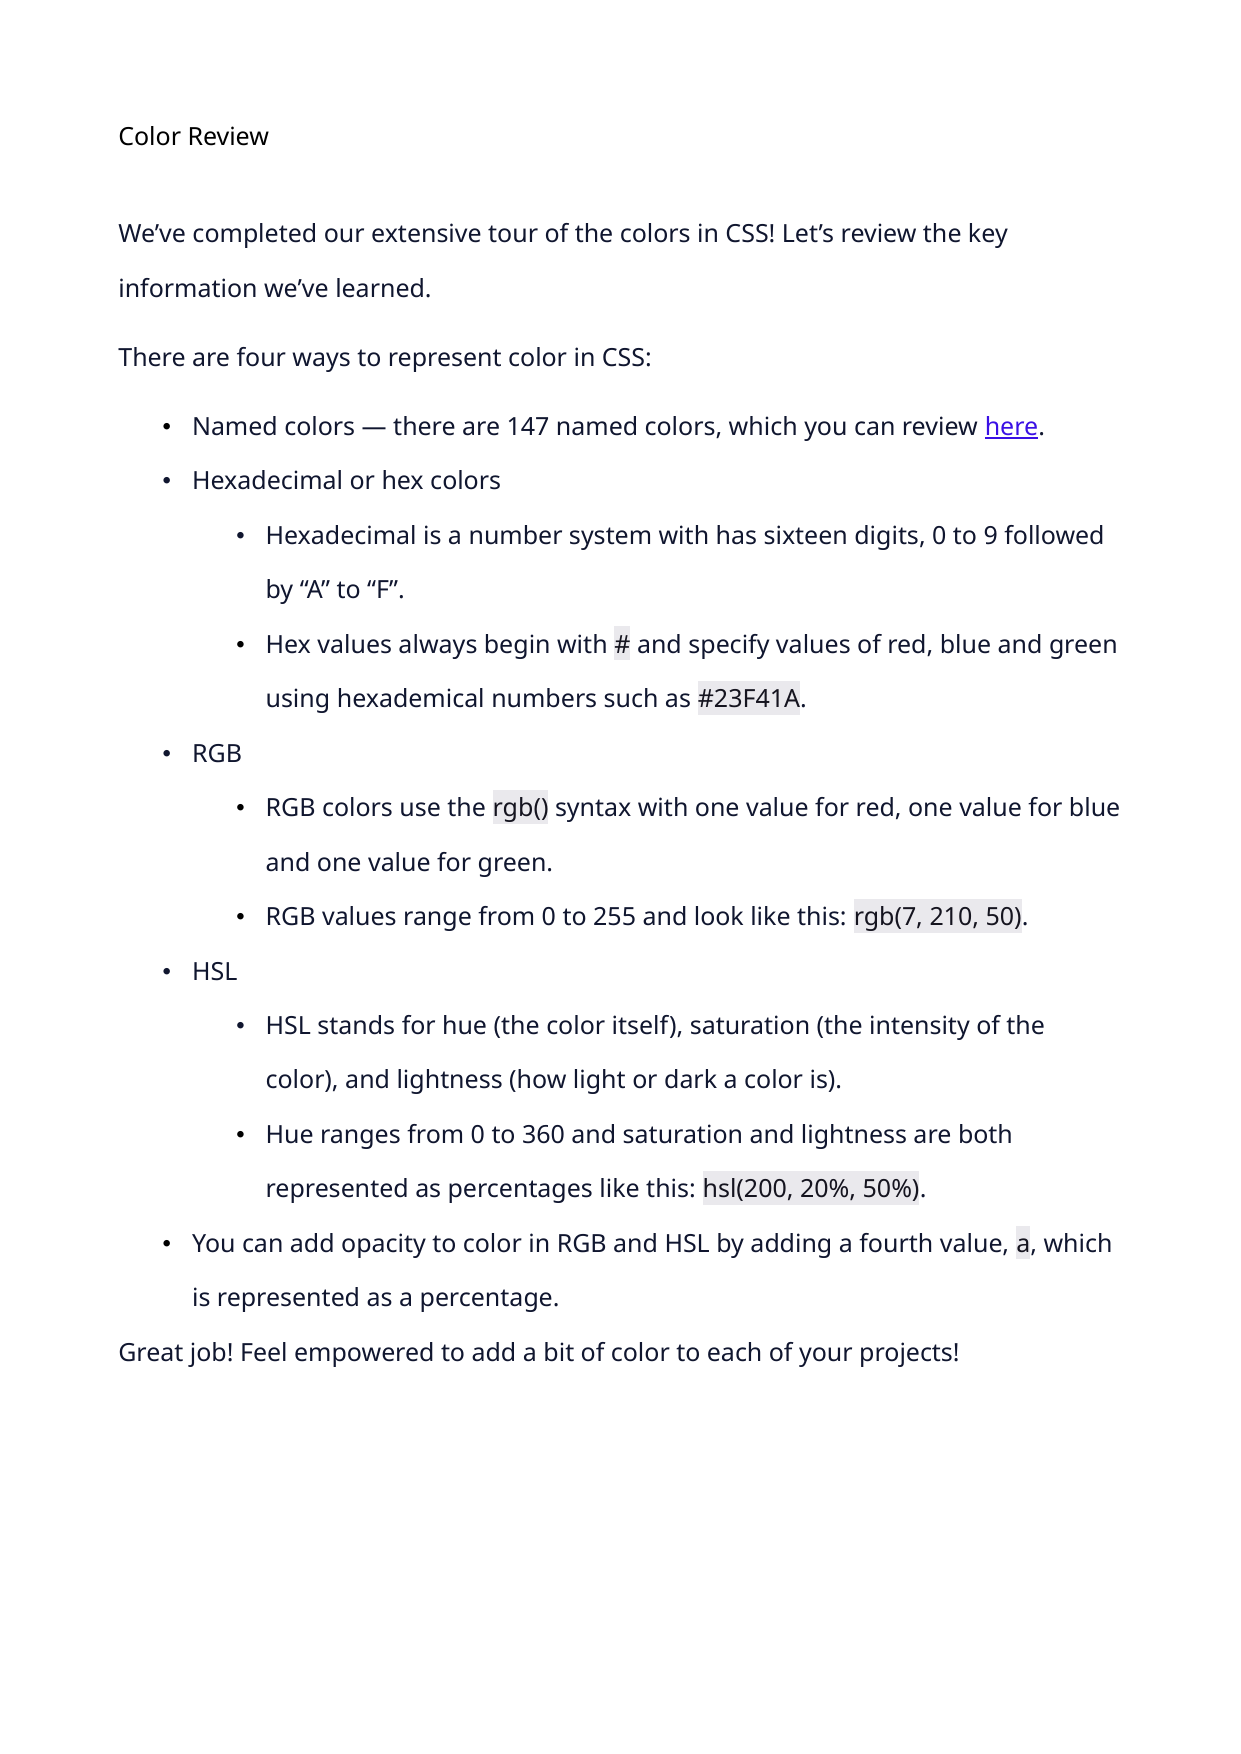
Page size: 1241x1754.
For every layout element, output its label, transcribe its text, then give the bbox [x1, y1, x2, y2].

list Hex values always begin with # and specify values of red, blue and green using hexademical numbers such as #23F41A. [236, 626, 1122, 715]
list Hexadecimal is a number system with has sixteen digits, 0 to 9 followed by “A” to “F”. [236, 517, 1122, 606]
text There are four ways to represent color in CSS: [118, 339, 1122, 373]
text Great job! Feel empowered to add a bit of color to each of your projects! [118, 1334, 1122, 1368]
list RGB [162, 735, 1122, 769]
text We’ve completed our extensive tour of the colors in CSS! Let’s review the key information we’ve learned. [118, 216, 1122, 304]
list Hue ranges from 0 to 360 and saturation and lightness are both represented as percentages like this: hsl(200, 20%, 50%). [236, 1117, 1122, 1205]
list Hexadecimal or hex colors [162, 463, 1122, 497]
list RGB colors use the rgb() syntax with one value for red, one value for blue and one value for green. [236, 790, 1122, 878]
text Color Review [118, 118, 1122, 152]
list HSL stands for hue (the color itself), saturation (the intensity of the color), and lightness (how light or dark a color is). [236, 1008, 1122, 1096]
list RGB values range from 0 to 255 and look like this: rgb(7, 210, 50). [236, 899, 1122, 933]
list HSL [162, 953, 1122, 987]
list You can add opacity to color in RGB and HSL by adding a fourth value, a, which is represented as a percentage. [162, 1226, 1122, 1314]
list Named colors — there are 147 named colors, which you can review here. [162, 408, 1122, 442]
